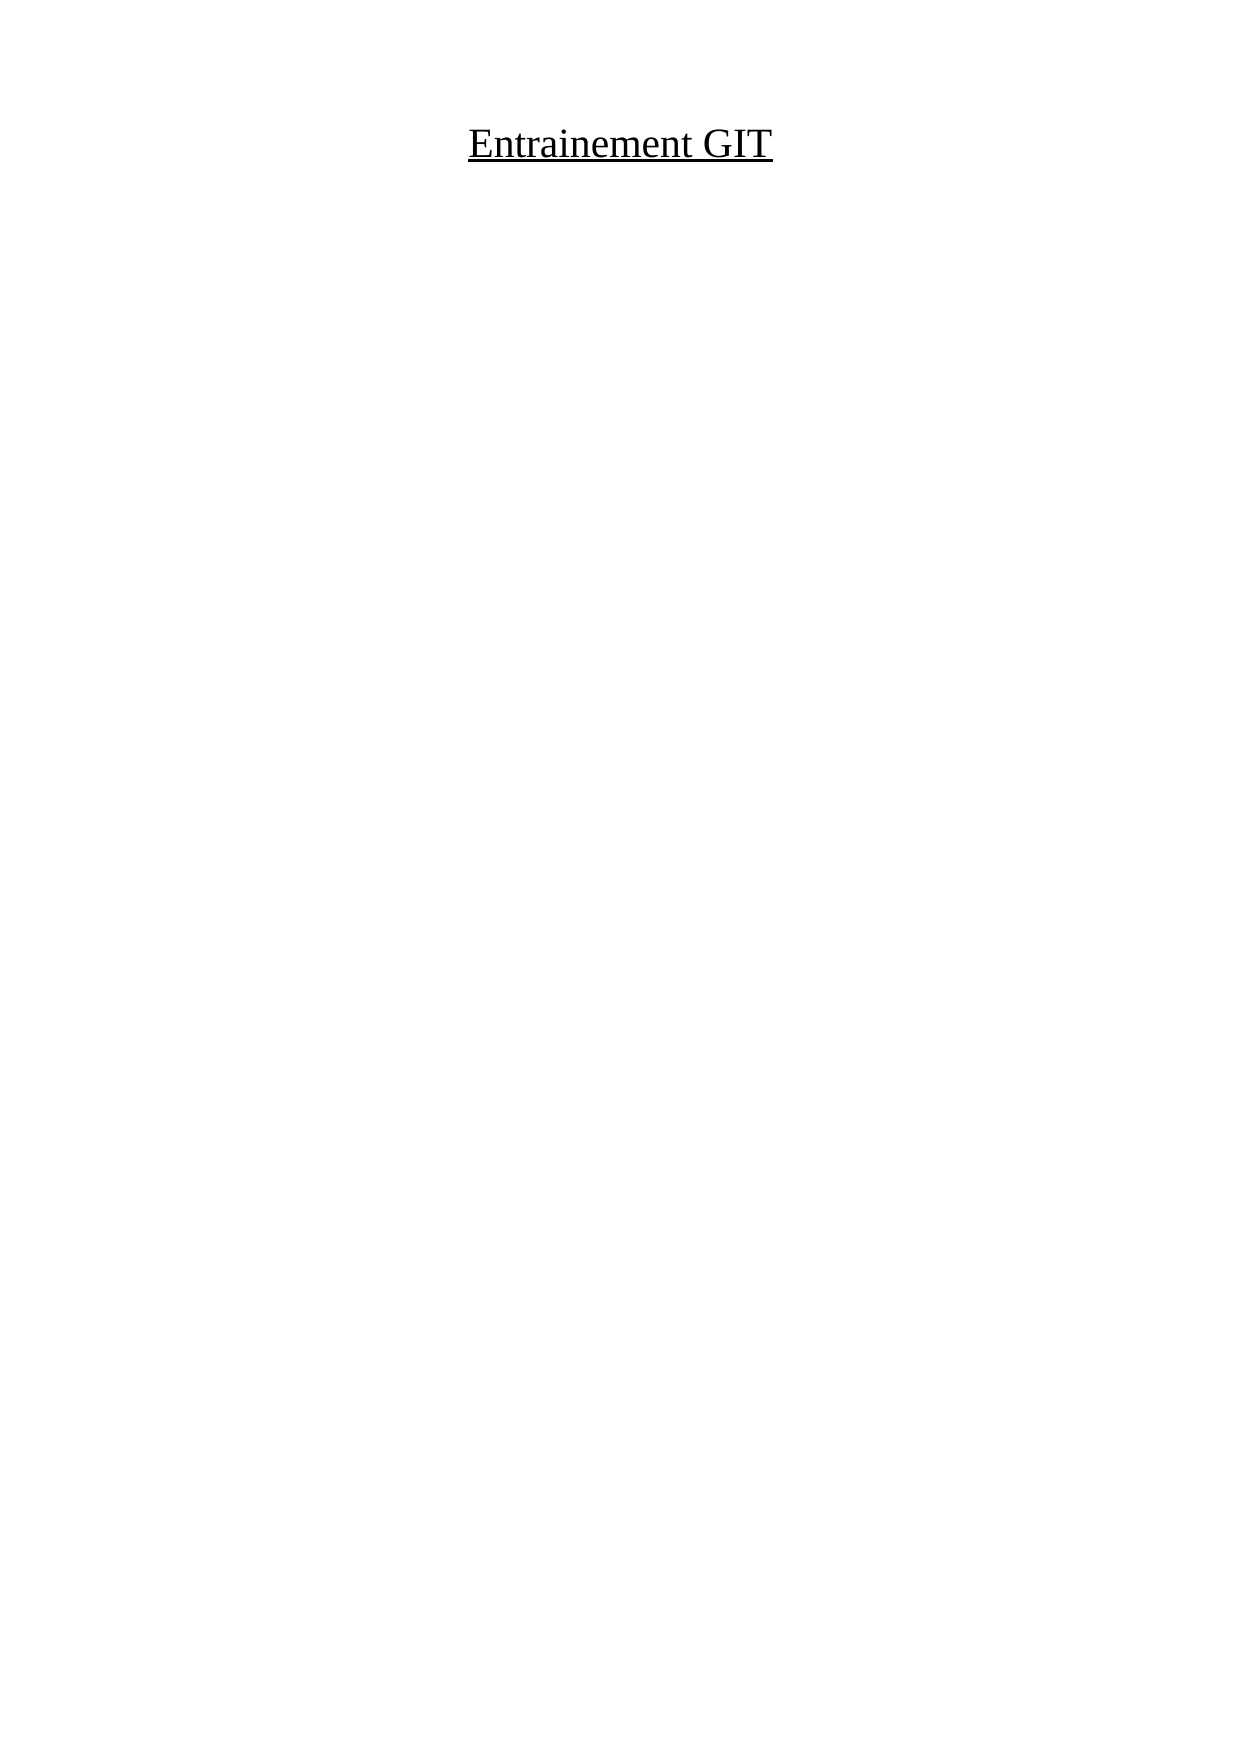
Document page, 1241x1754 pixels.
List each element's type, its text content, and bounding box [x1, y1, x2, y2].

text Entrainement GIT [118, 118, 1122, 166]
